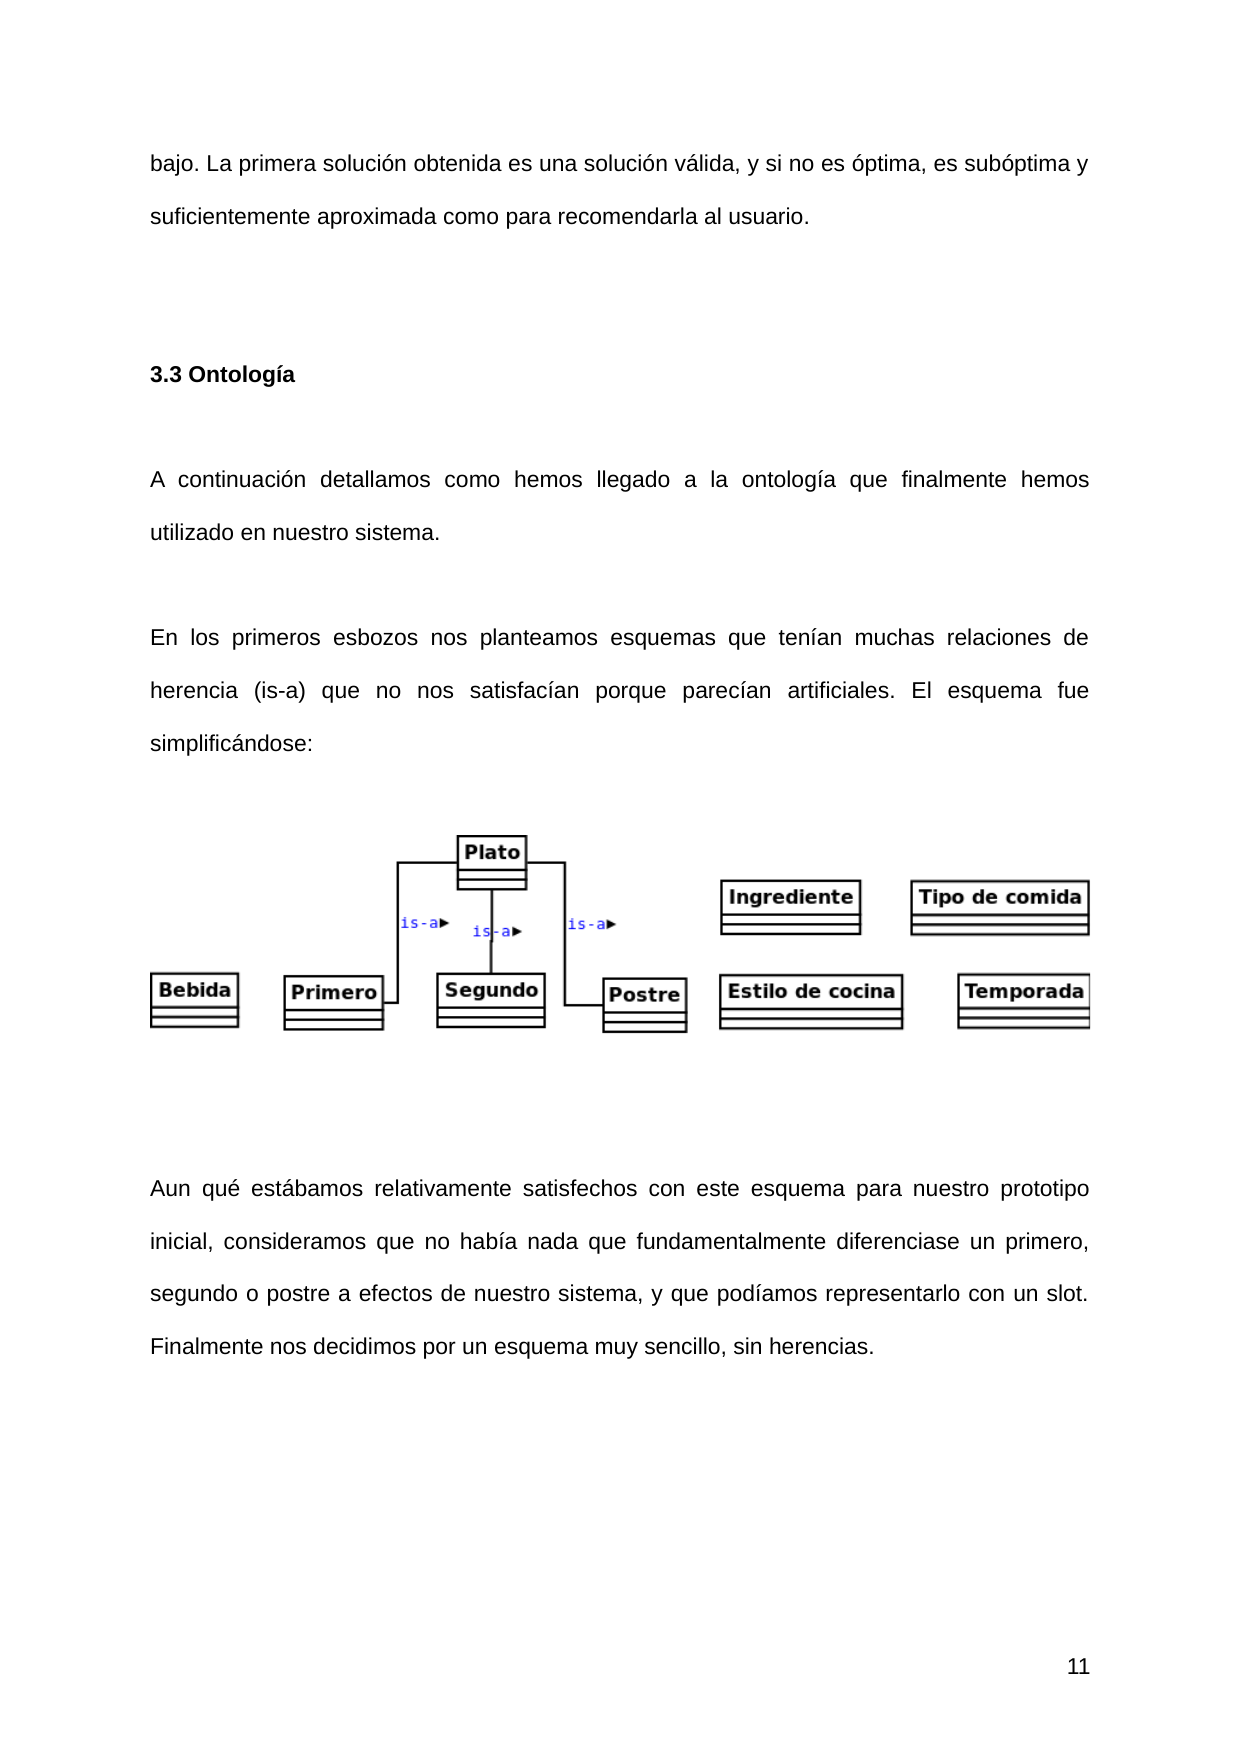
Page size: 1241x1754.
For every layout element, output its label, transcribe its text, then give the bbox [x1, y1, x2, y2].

text 3.3 Ontología [150, 361, 1090, 387]
text Aun qué estábamos relativamente satisfechos con este esquema para nuestro prototipo inicial, consideramos que no había nada que fundamentalmente diferenciase un primero, segundo o postre a efectos de nuestro sistema, y que podíamos representarlo con un slot. Finalmente nos decidimos por un esquema muy sencillo, sin herencias. [150, 1175, 1090, 1359]
text En los primeros esbozos nos planteamos esquemas que tenían muchas relaciones de herencia (is-a) que no nos satisfacían porque parecían artificiales. El esquema fue simplificándose: [150, 624, 1090, 756]
text bajo. La primera solución obtenida es una solución válida, y si no es óptima, es subóptima y suficientemente aproximada como para recomendarla al usuario. [150, 150, 1090, 229]
text A continuación detallamos como hemos llegado a la ontología que finalmente hemos utilizado en nuestro sistema. [150, 466, 1090, 545]
picture [150, 835, 1091, 1044]
